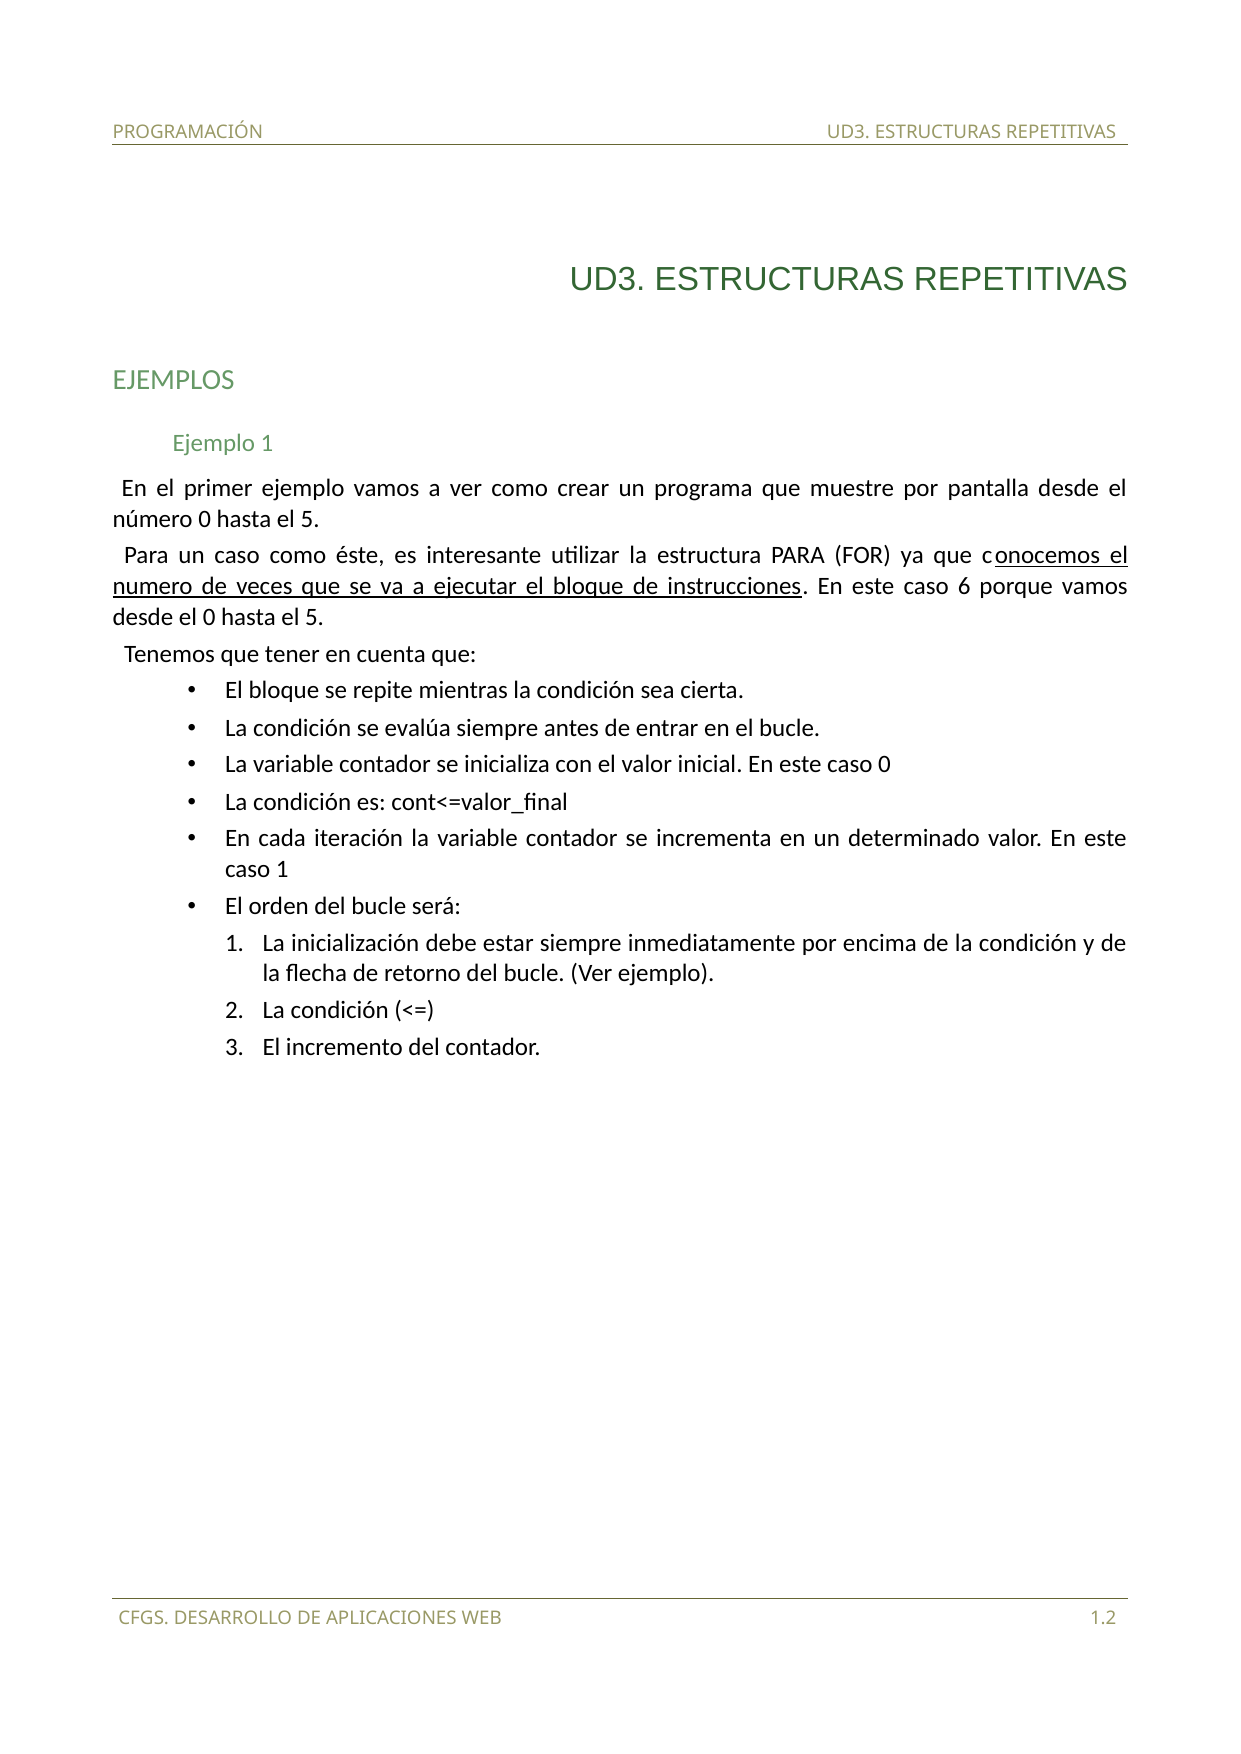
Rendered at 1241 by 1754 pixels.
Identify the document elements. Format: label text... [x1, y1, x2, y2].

list La inicialización debe estar siempre inmediatamente por encima de la condición y de la flecha de retorno del bucle. (Ver ejemplo). [225, 927, 1128, 988]
text UD3. Estructuras repetitivas [112, 259, 1128, 298]
list La condición es: cont<=valor_final [187, 786, 1128, 816]
list El orden del bucle será: [187, 890, 1128, 921]
list El incremento del contador. [225, 1032, 1128, 1062]
subtitle Ejemplos [112, 361, 1128, 397]
list La variable contador se inicializa con el valor inicial. En este caso 0 [187, 749, 1128, 779]
list La condición se evalúa siempre antes de entrar en el bucle. [187, 712, 1128, 742]
list En el primer ejemplo vamos a ver como crear un programa que muestre por pantalla desde el número 0 hasta el 5. [112, 472, 1128, 533]
text Para un caso como éste, es interesante utilizar la estructura PARA (FOR) ya que conocemos el numero de veces que se va a ejecutar el bloque de instrucciones. En este caso 6 porque vamos desde el 0 hasta el 5. [112, 540, 1128, 631]
list En cada iteración la variable contador se incrementa en un determinado valor. En este caso 1 [187, 823, 1128, 884]
subtitle Ejemplo 1 [112, 427, 1128, 457]
list El bloque se repite mientras la condición sea cierta. [187, 675, 1128, 705]
list La condición (<=) [225, 994, 1128, 1025]
text Tenemos que tener en cuenta que: [112, 638, 1128, 668]
